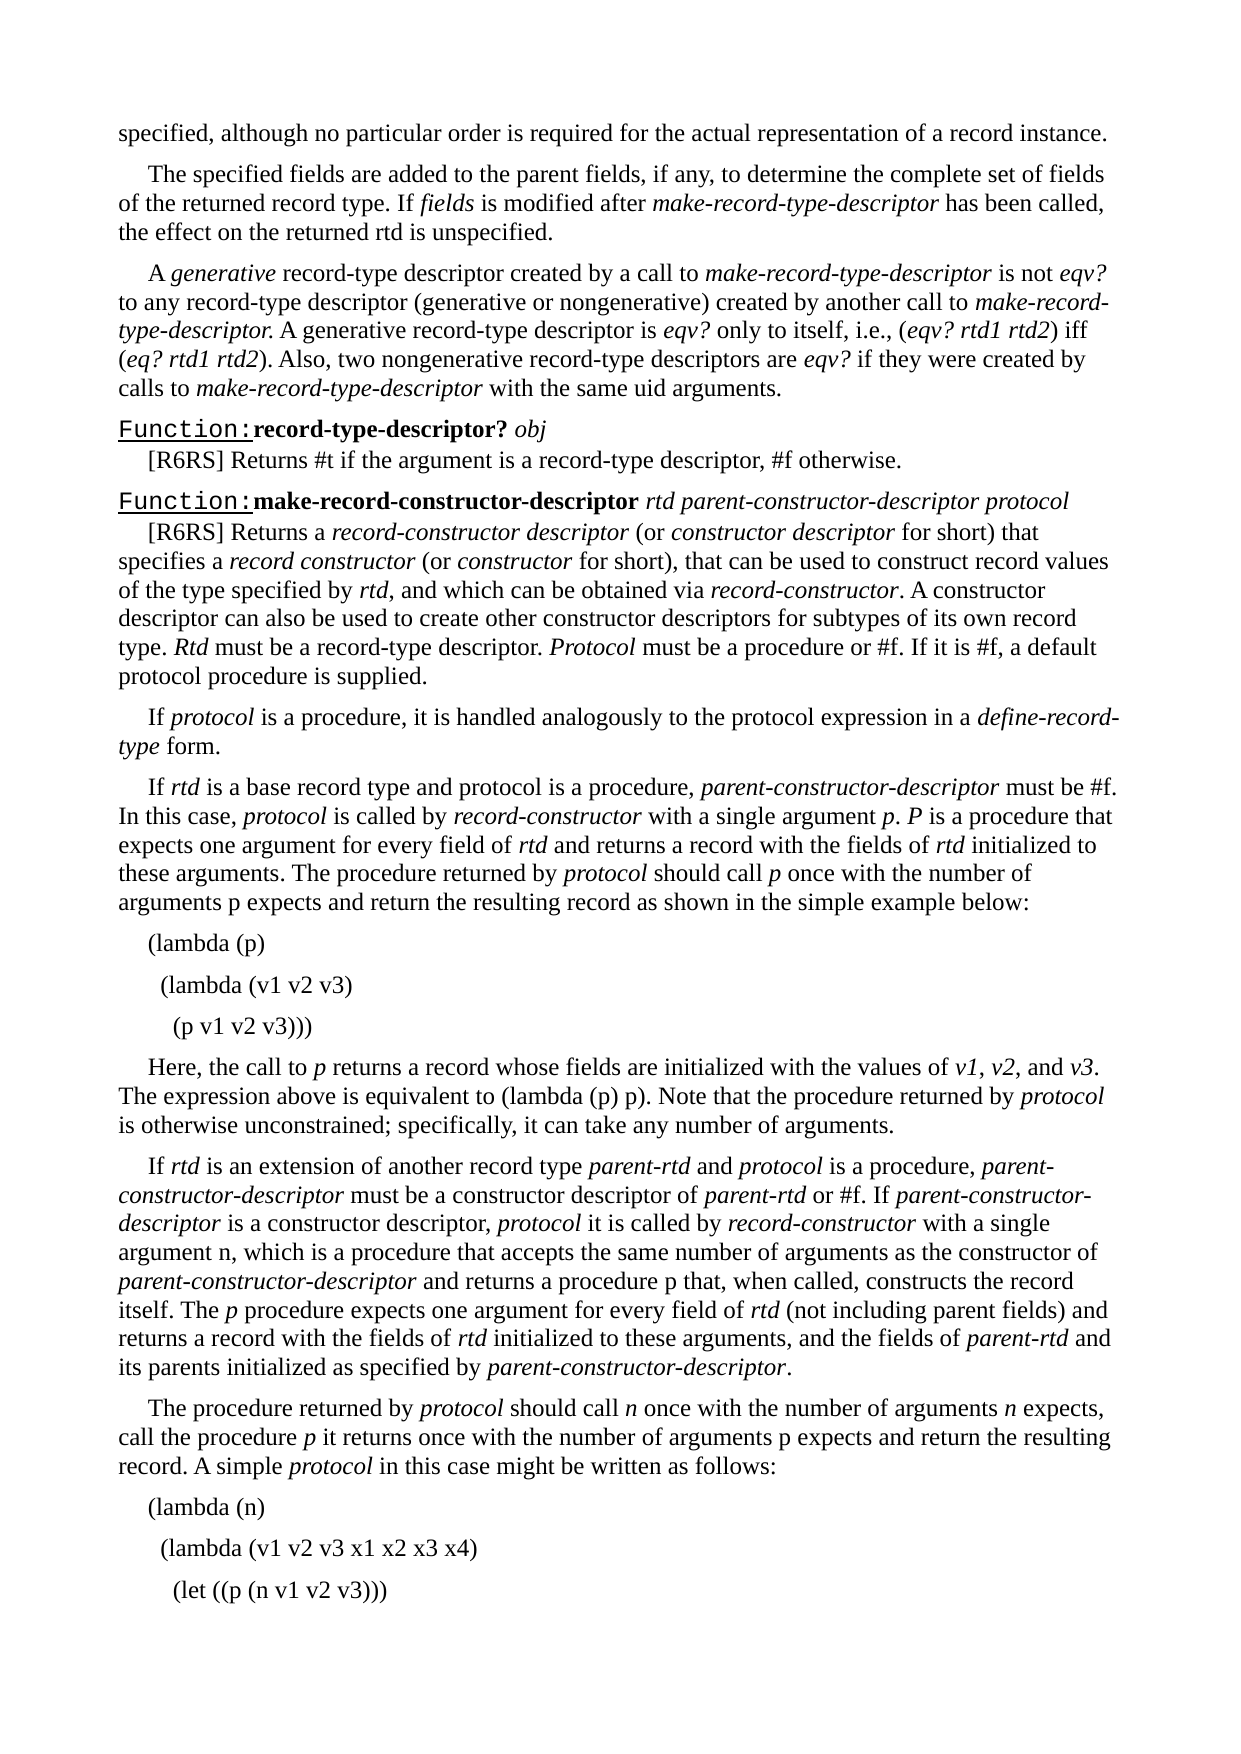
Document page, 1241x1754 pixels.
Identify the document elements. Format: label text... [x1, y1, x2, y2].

text Function:record-type-descriptor? obj [118, 414, 1122, 445]
text [R6RS] Returns a record-constructor descriptor (or constructor descriptor for short) that specifies a record constructor (or constructor for short), that can be used to construct record values of the type specified by rtd, and which can be obtained via record-constructor. A constructor descriptor can also be used to create other constructor descriptors for subtypes of its own record type. Rtd must be a record-type descriptor. Protocol must be a procedure or #f. If it is #f, a default protocol procedure is supplied. [118, 517, 1122, 690]
text (lambda (v1 v2 v3) [118, 970, 1122, 998]
text The procedure returned by protocol should call n once with the number of arguments n expects, call the procedure p it returns once with the number of arguments p expects and return the resulting record. A simple protocol in this case might be written as follows: [118, 1393, 1122, 1480]
text [R6RS] Returns #t if the argument is a record-type descriptor, #f otherwise. [118, 445, 1122, 474]
text (lambda (p) [118, 928, 1122, 957]
text If protocol is a procedure, it is handled analogously to the protocol expression in a define-record-type form. [118, 702, 1122, 760]
text Function:make-record-constructor-descriptor rtd parent-constructor-descriptor protocol [118, 486, 1122, 517]
text (p v1 v2 v3))) [118, 1011, 1122, 1040]
text (lambda (v1 v2 v3 x1 x2 x3 x4) [118, 1533, 1122, 1562]
text specified, although no particular order is required for the actual representation of a record instance. [118, 118, 1122, 147]
text (lambda (n) [118, 1492, 1122, 1521]
text (let ((p (n v1 v2 v3))) [118, 1575, 1122, 1603]
text A generative record-type descriptor created by a call to make-record-type-descriptor is not eqv? to any record-type descriptor (generative or nongenerative) created by another call to make-record-type-descriptor. A generative record-type descriptor is eqv? only to itself, i.e., (eqv? rtd1 rtd2) iff (eq? rtd1 rtd2). Also, two nongenerative record-type descriptors are eqv? if they were created by calls to make-record-type-descriptor with the same uid arguments. [118, 258, 1122, 402]
text Here, the call to p returns a record whose fields are initialized with the values of v1, v2, and v3. The expression above is equivalent to (lambda (p) p). Note that the procedure returned by protocol is otherwise unconstrained; specifically, it can take any number of arguments. [118, 1052, 1122, 1138]
text If rtd is an extension of another record type parent-rtd and protocol is a procedure, parent-constructor-descriptor must be a constructor descriptor of parent-rtd or #f. If parent-constructor-descriptor is a constructor descriptor, protocol it is called by record-constructor with a single argument n, which is a procedure that accepts the same number of arguments as the constructor of parent-constructor-descriptor and returns a procedure p that, when called, constructs the record itself. The p procedure expects one argument for every field of rtd (not including parent fields) and returns a record with the fields of rtd initialized to these arguments, and the fields of parent-rtd and its parents initialized as specified by parent-constructor-descriptor. [118, 1151, 1122, 1381]
text The specified fields are added to the parent fields, if any, to determine the complete set of fields of the returned record type. If fields is modified after make-record-type-descriptor has been called, the effect on the returned rtd is unspecified. [118, 159, 1122, 246]
text If rtd is a base record type and protocol is a procedure, parent-constructor-descriptor must be #f. In this case, protocol is called by record-constructor with a single argument p. P is a procedure that expects one argument for every field of rtd and returns a record with the fields of rtd initialized to these arguments. The procedure returned by protocol should call p once with the number of arguments p expects and return the resulting record as shown in the simple example below: [118, 772, 1122, 916]
